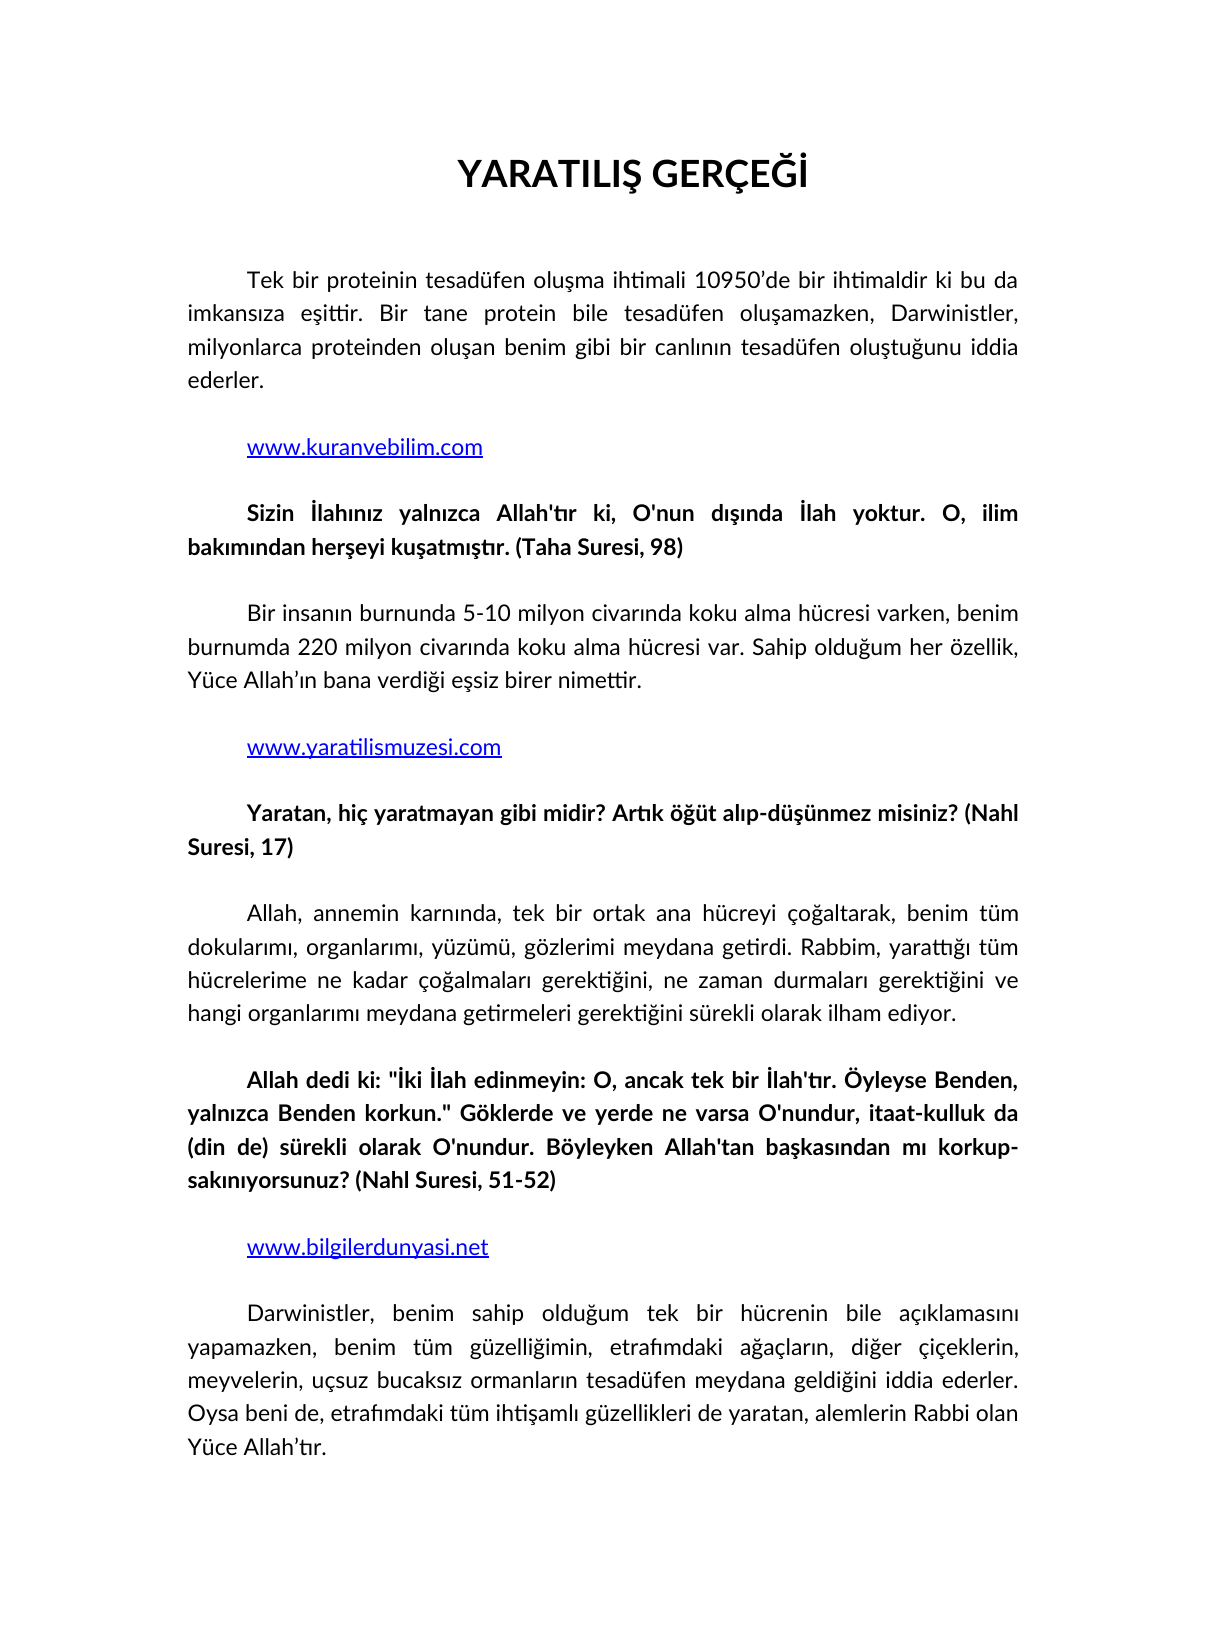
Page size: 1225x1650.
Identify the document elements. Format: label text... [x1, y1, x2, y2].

text Yaratan, hiç yaratmayan gibi midir? Artık öğüt alıp-düşünmez misiniz? (Nahl Suresi, 17) [187, 795, 1020, 862]
text www.kuranvebilim.com [187, 428, 1020, 462]
text Sizin İlahınız yalnızca Allah'tır ki, O'nun dışında İlah yoktur. O, ilim bakımından herşeyi kuşatmıştır. (Taha Suresi, 98) [187, 495, 1020, 562]
text Allah, annemin karnında, tek bir ortak ana hücreyi çoğaltarak, benim tüm dokularımı, organlarımı, yüzümü, gözlerimi meydana getirdi. Rabbim, yarattığı tüm hücrelerime ne kadar çoğalmaları gerektiğini, ne zaman durmaları gerektiğini ve hangi organlarımı meydana getirmeleri gerektiğini sürekli olarak ilham ediyor. [187, 895, 1020, 1028]
text www.yaratilismuzesi.com [187, 728, 1020, 762]
text Tek bir proteinin tesadüfen oluşma ihtimali 10950’de bir ihtimaldir ki bu da imkansıza eşittir. Bir tane protein bile tesadüfen oluşamazken, Darwinistler, milyonlarca proteinden oluşan benim gibi bir canlının tesadüfen oluştuğunu iddia ederler. [187, 262, 1020, 395]
text Darwinistler, benim sahip olduğum tek bir hücrenin bile açıklamasını yapamazken, benim tüm güzelliğimin, etrafımdaki ağaçların, diğer çiçeklerin, meyvelerin, uçsuz bucaksız ormanların tesadüfen meydana geldiğini iddia ederler. Oysa beni de, etrafımdaki tüm ihtişamlı güzellikleri de yaratan, alemlerin Rabbi olan Yüce Allah’tır. [187, 1295, 1020, 1462]
text Allah dedi ki: "İki İlah edinmeyin: O, ancak tek bir İlah'tır. Öyleyse Benden, yalnızca Benden korkun." Göklerde ve yerde ne varsa O'nundur, itaat-kulluk da (din de) sürekli olarak O'nundur. Böyleyken Allah'tan başkasından mı korkup-sakınıyorsunuz? (Nahl Suresi, 51-52) [187, 1062, 1020, 1195]
text YARATILIŞ GERÇEĞİ [187, 150, 1020, 195]
text www.bilgilerdunyasi.net [187, 1228, 1020, 1262]
text Bir insanın burnunda 5-10 milyon civarında koku alma hücresi varken, benim burnumda 220 milyon civarında koku alma hücresi var. Sahip olduğum her özellik, Yüce Allah’ın bana verdiği eşsiz birer nimettir. [187, 595, 1020, 695]
